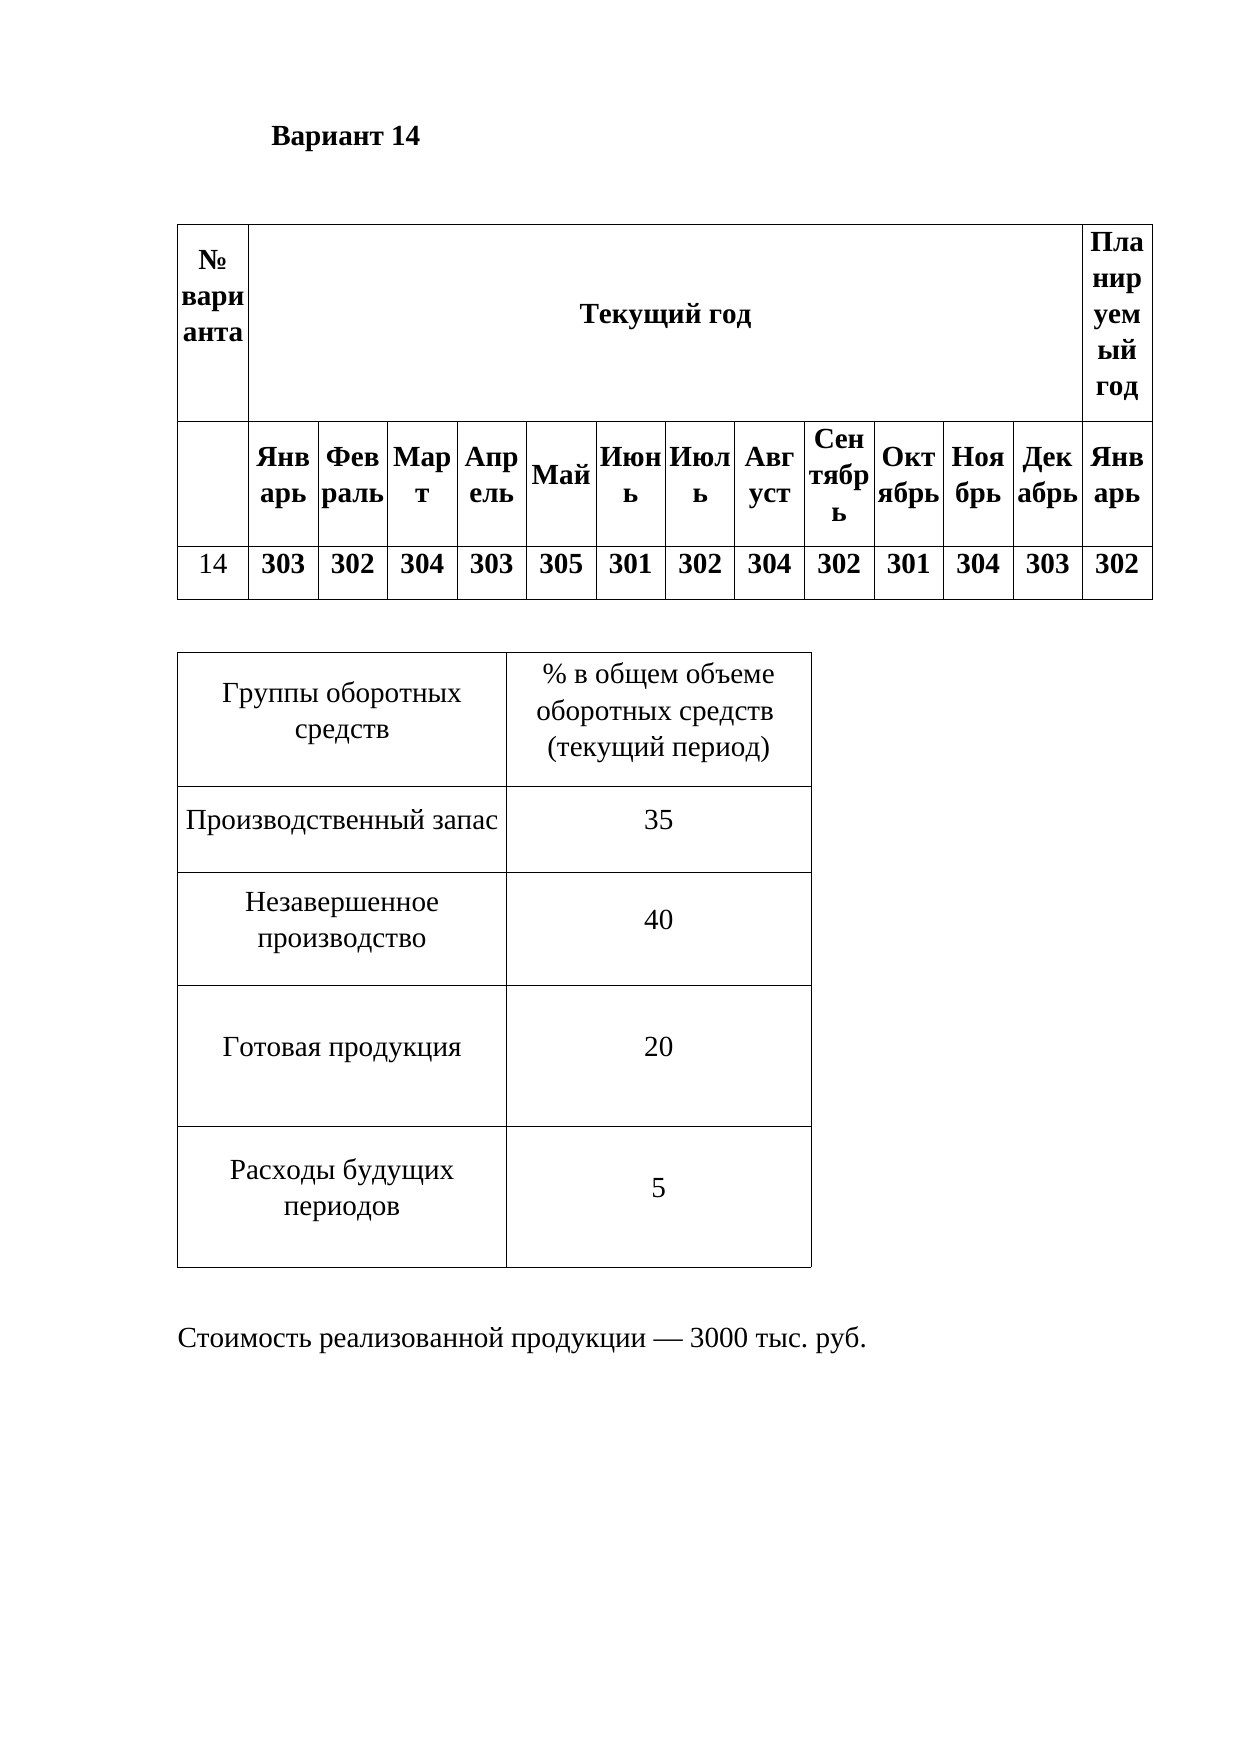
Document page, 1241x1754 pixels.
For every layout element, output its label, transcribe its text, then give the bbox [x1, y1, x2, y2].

table_cell 5 [507, 1127, 811, 1267]
table_cell 304 [735, 547, 804, 599]
table_cell 304 [388, 547, 457, 599]
text Вариант 14 [177, 118, 1152, 152]
table_cell Апрель [458, 422, 526, 546]
table_header Текущий год [249, 225, 1082, 421]
table_cell 303 [1014, 547, 1082, 599]
table_cell 305 [527, 547, 596, 599]
table_header Планируемый год [1083, 225, 1152, 421]
table_header № варианта [178, 225, 248, 421]
table_cell Июнь [597, 422, 665, 546]
table_header Группы оборотных средств [178, 653, 506, 786]
table_cell 302 [1083, 547, 1152, 599]
text Стоимость реализованной продукции — 3000 тыс. руб. [177, 1320, 1152, 1353]
table_cell 303 [249, 547, 318, 599]
table_cell 302 [805, 547, 874, 599]
table_cell Ноябрь [944, 422, 1013, 546]
table_cell Незавершенное производство [178, 873, 506, 985]
table_cell Июль [666, 422, 734, 546]
table_cell 20 [507, 986, 811, 1126]
table_cell Январь [249, 422, 318, 546]
table_cell 302 [666, 547, 734, 599]
table_cell Март [388, 422, 457, 546]
table_cell Готовая продукция [178, 986, 506, 1126]
table_cell Производственный запас [178, 787, 506, 872]
table_cell Январь [1083, 422, 1152, 546]
table_cell 304 [944, 547, 1013, 599]
table_cell Август [735, 422, 804, 546]
table_cell Расходы будущих периодов [178, 1127, 506, 1267]
table_cell 301 [875, 547, 943, 599]
table_cell Октябрь [875, 422, 943, 546]
table_cell 14 [178, 547, 248, 599]
table_cell 301 [597, 547, 665, 599]
table_cell Май [527, 422, 596, 546]
table_cell 35 [507, 787, 811, 872]
table_cell 40 [507, 873, 811, 985]
table_cell Декабрь [1014, 422, 1082, 546]
table_cell Февраль [319, 422, 387, 546]
table_cell 303 [458, 547, 526, 599]
table_cell 302 [319, 547, 387, 599]
table_cell Сентябрь [805, 422, 874, 546]
table_header % в общем объеме оборотных средств (текущий период) [507, 653, 811, 786]
table_cell [178, 422, 248, 546]
